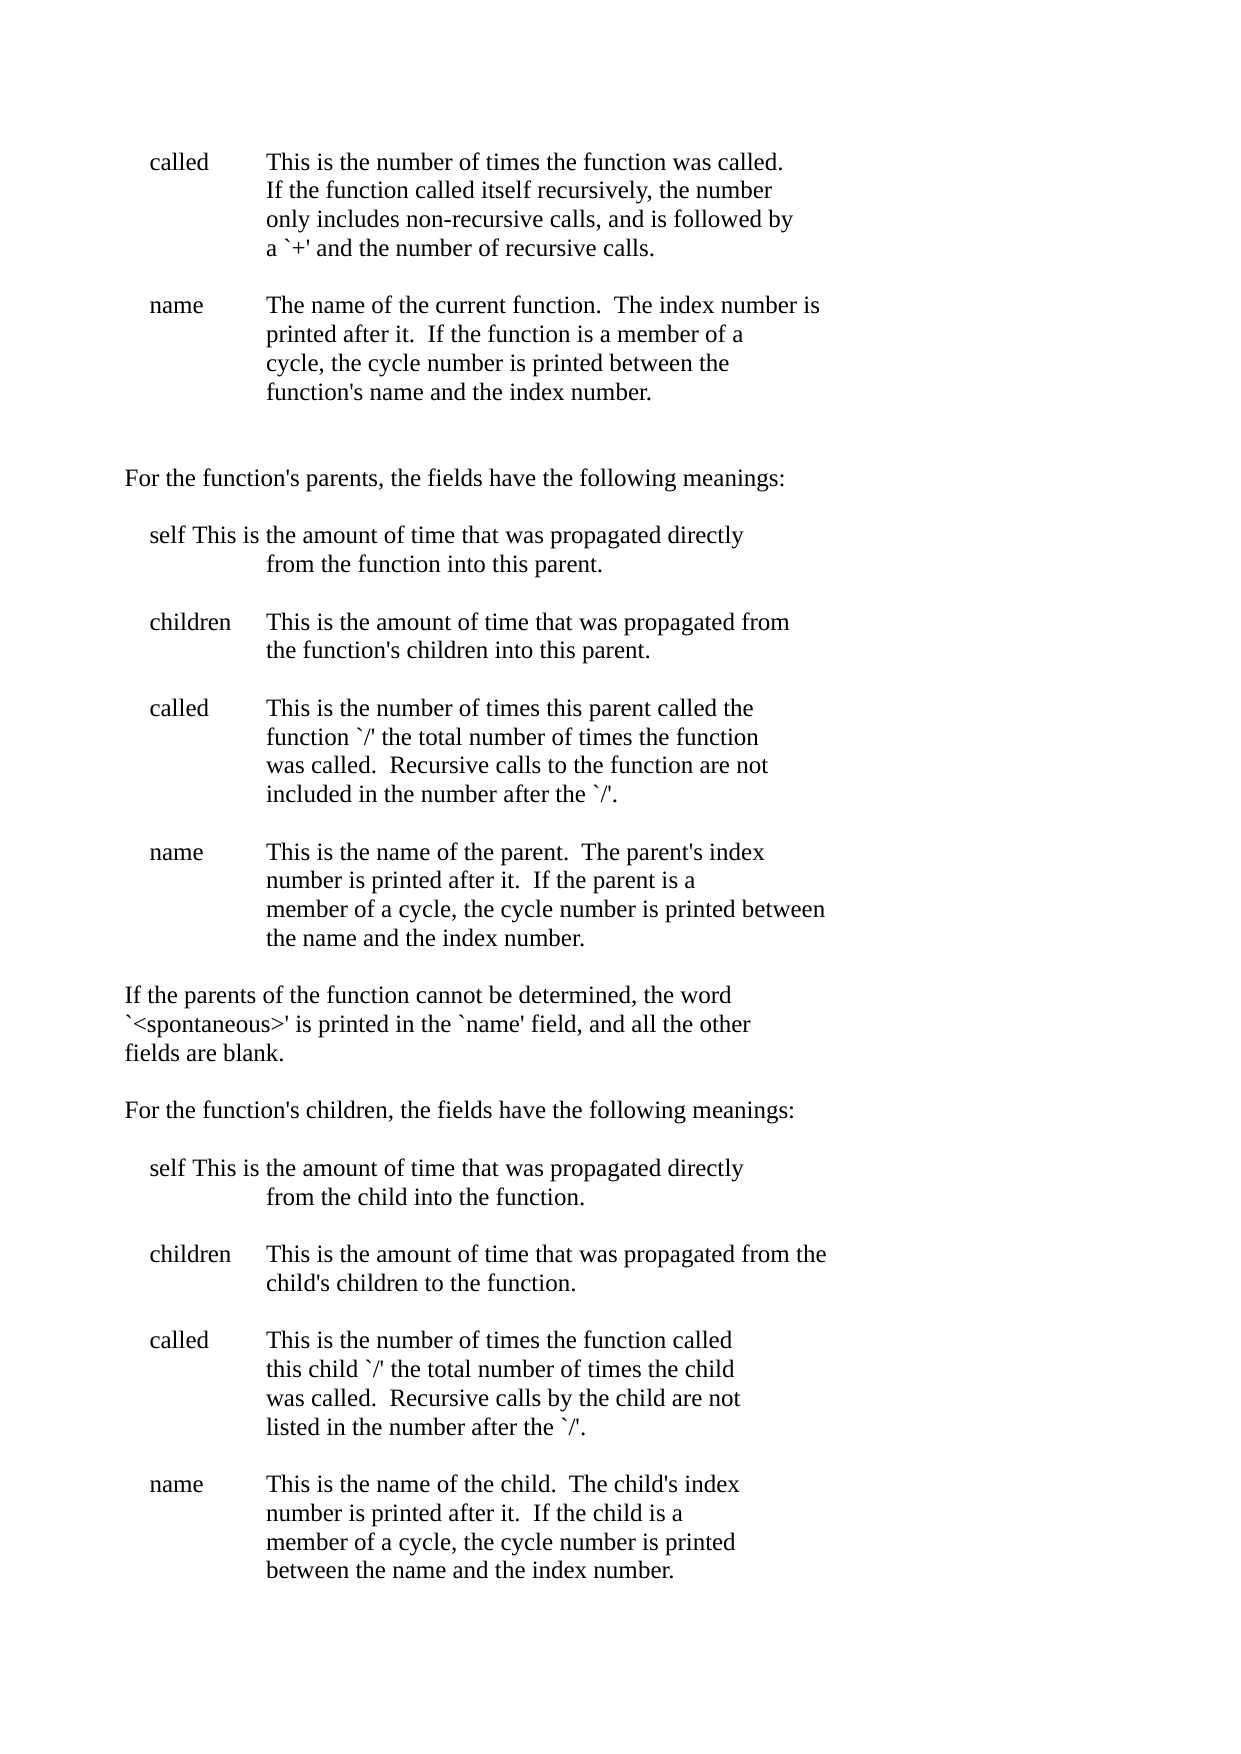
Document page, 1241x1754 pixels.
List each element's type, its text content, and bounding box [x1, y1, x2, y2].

text from the child into the function. [118, 1182, 1122, 1211]
text number is printed after it. If the parent is a [118, 866, 1122, 894]
text name This is the name of the child. The child's index [118, 1469, 1122, 1498]
text children This is the amount of time that was propagated from [118, 607, 1122, 636]
text the function's children into this parent. [118, 636, 1122, 664]
text was called. Recursive calls to the function are not [118, 751, 1122, 779]
text If the parents of the function cannot be determined, the word [118, 981, 1122, 1009]
text a `+' and the number of recursive calls. [118, 233, 1122, 262]
text printed after it. If the function is a member of a [118, 319, 1122, 348]
text For the function's children, the fields have the following meanings: [118, 1096, 1122, 1124]
text included in the number after the `/'. [118, 779, 1122, 808]
text called This is the number of times this parent called the [118, 693, 1122, 722]
text listed in the number after the `/'. [118, 1412, 1122, 1441]
text this child `/' the total number of times the child [118, 1354, 1122, 1383]
text between the name and the index number. [118, 1556, 1122, 1584]
text called This is the number of times the function was called. [118, 147, 1122, 176]
text name This is the name of the parent. The parent's index [118, 837, 1122, 866]
text name The name of the current function. The index number is [118, 291, 1122, 319]
text function `/' the total number of times the function [118, 722, 1122, 751]
text cycle, the cycle number is printed between the [118, 348, 1122, 377]
text member of a cycle, the cycle number is printed [118, 1527, 1122, 1556]
text self This is the amount of time that was propagated directly [118, 521, 1122, 549]
text only includes non-recursive calls, and is followed by [118, 204, 1122, 233]
text called This is the number of times the function called [118, 1326, 1122, 1354]
text from the function into this parent. [118, 549, 1122, 578]
text fields are blank. [118, 1038, 1122, 1067]
text self This is the amount of time that was propagated directly [118, 1153, 1122, 1182]
text For the function's parents, the fields have the following meanings: [118, 463, 1122, 492]
text number is printed after it. If the child is a [118, 1498, 1122, 1527]
text child's children to the function. [118, 1268, 1122, 1297]
text `<spontaneous>' is printed in the `name' field, and all the other [118, 1009, 1122, 1038]
text was called. Recursive calls by the child are not [118, 1383, 1122, 1412]
text function's name and the index number. [118, 377, 1122, 406]
text children This is the amount of time that was propagated from the [118, 1239, 1122, 1268]
text the name and the index number. [118, 923, 1122, 952]
text member of a cycle, the cycle number is printed between [118, 894, 1122, 923]
text If the function called itself recursively, the number [118, 176, 1122, 204]
